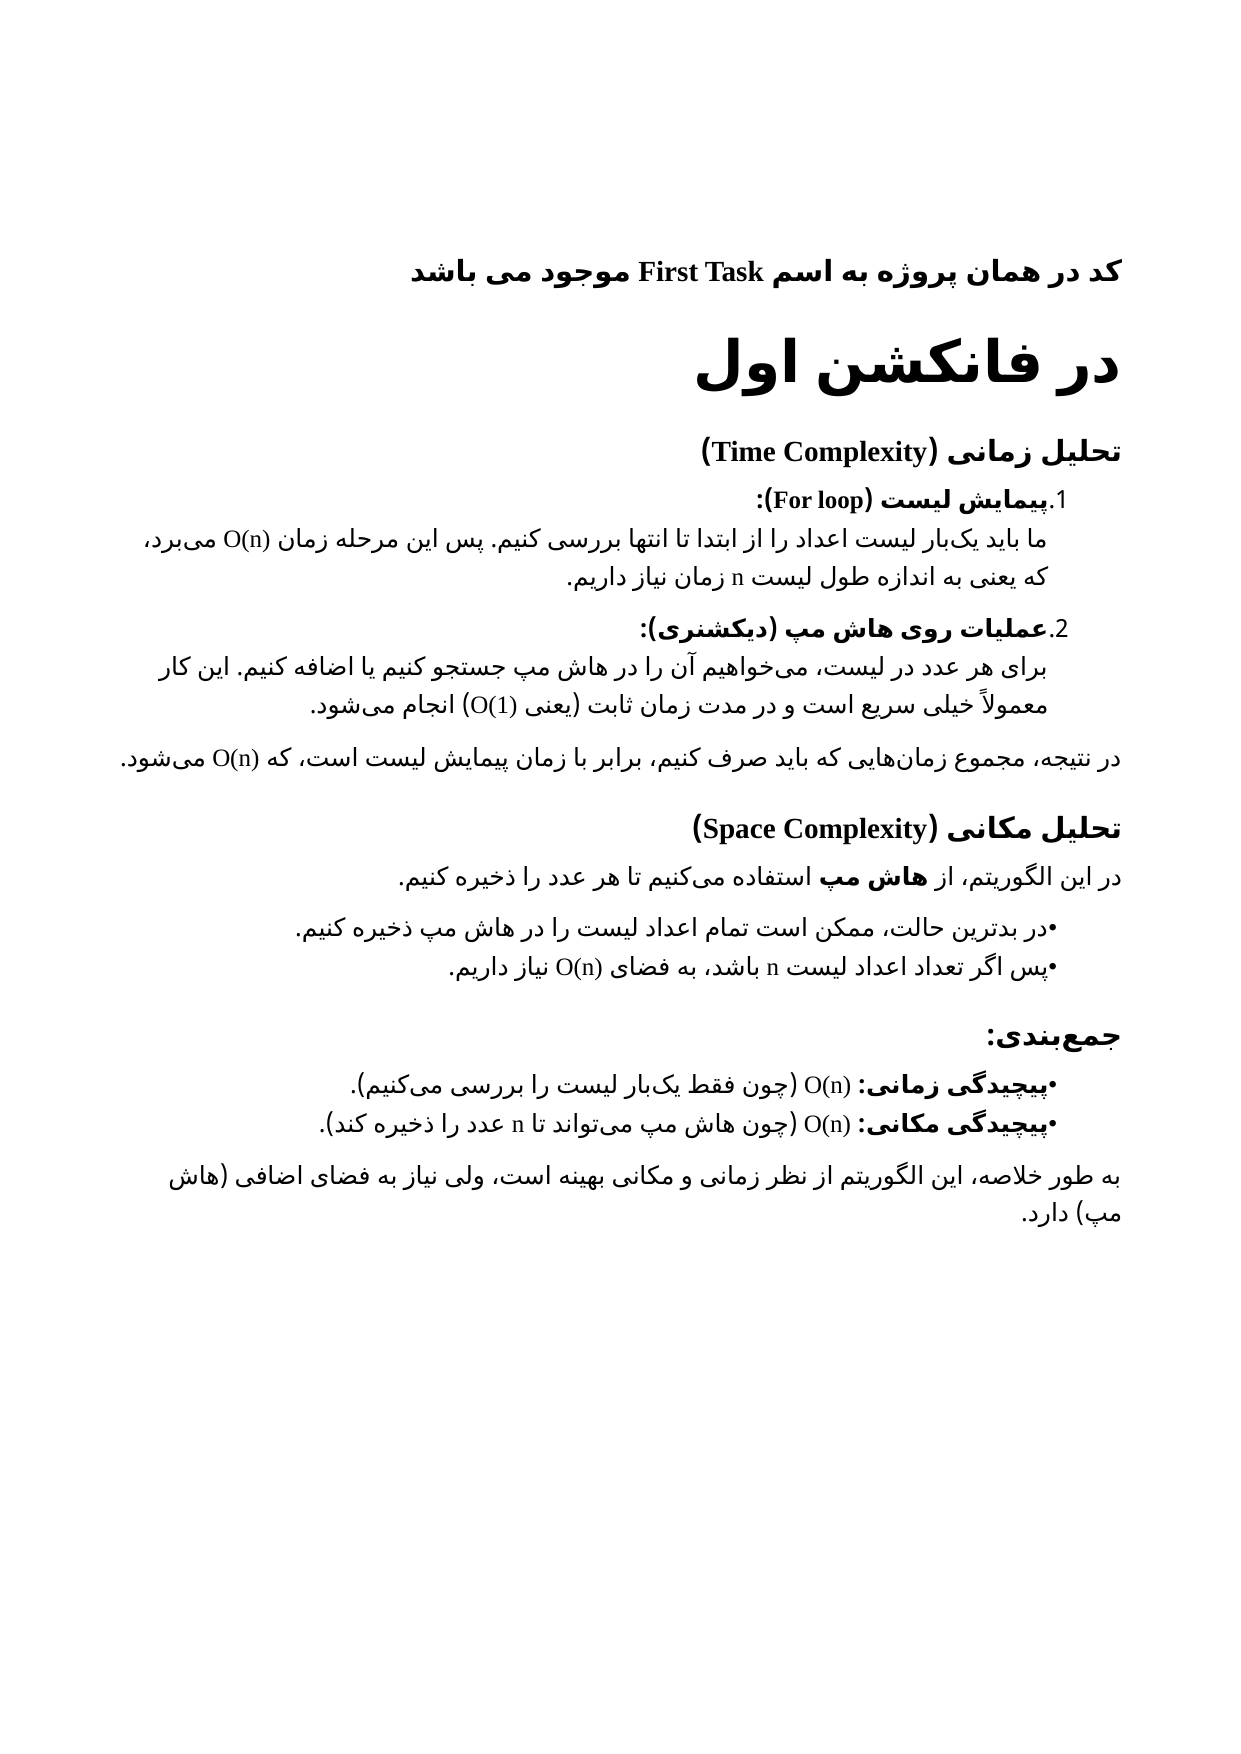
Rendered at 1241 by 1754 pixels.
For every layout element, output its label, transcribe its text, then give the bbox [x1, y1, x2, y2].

subtitle تحلیل مکانی (Space Complexity) [118, 811, 1122, 850]
subtitle جمع‌بندی: [118, 1019, 1122, 1058]
subtitle تحلیل زمانی (Time Complexity) [118, 434, 1122, 473]
list در بدترین حالت، ممکن است تمام اعداد لیست را در هاش مپ ذخیره کنیم. [118, 914, 1078, 947]
list پس اگر تعداد اعداد لیست n باشد، به فضای O(n) نیاز داریم. [118, 952, 1078, 985]
subtitle کد در همان ‌پروژه به اسم First Task موجود می باشد [118, 254, 1122, 293]
text به طور خلاصه، این الگوریتم از نظر زمانی و مکانی بهینه است، ولی نیاز به فضای اضافی (هاش مپ) دارد. [118, 1162, 1122, 1232]
text در نتیجه، مجموع زمان‌هایی که باید صرف کنیم، برابر با زمان پیمایش لیست است، که O(n) می‌شود. [118, 743, 1122, 777]
list پیمایش لیست (For loop): ما باید یک‌بار لیست اعداد را از ابتدا تا انتها بررسی کنیم. پس این مرحله زمان O(n) می‌برد، که یعنی به اندازه طول لیست n زمان نیاز داریم. [118, 485, 1078, 596]
list پیچیدگی زمانی: O(n) (چون فقط یک‌بار لیست را بررسی می‌کنیم). [118, 1070, 1078, 1104]
title در فانکشن اول [118, 331, 1122, 407]
text در این الگوریتم، از هاش مپ استفاده می‌کنیم تا هر عدد را ذخیره کنیم. [118, 862, 1122, 895]
list عملیات روی هاش مپ (دیکشنری): برای هر عدد در لیست، می‌خواهیم آن را در هاش مپ جستجو کنیم یا اضافه کنیم. این کار معمولاً خیلی سریع است و در مدت زمان ثابت (یعنی O(1)) انجام می‌شود. [118, 615, 1078, 723]
list پیچیدگی مکانی: O(n) (چون هاش مپ می‌تواند تا n عدد را ذخیره کند). [118, 1109, 1078, 1142]
